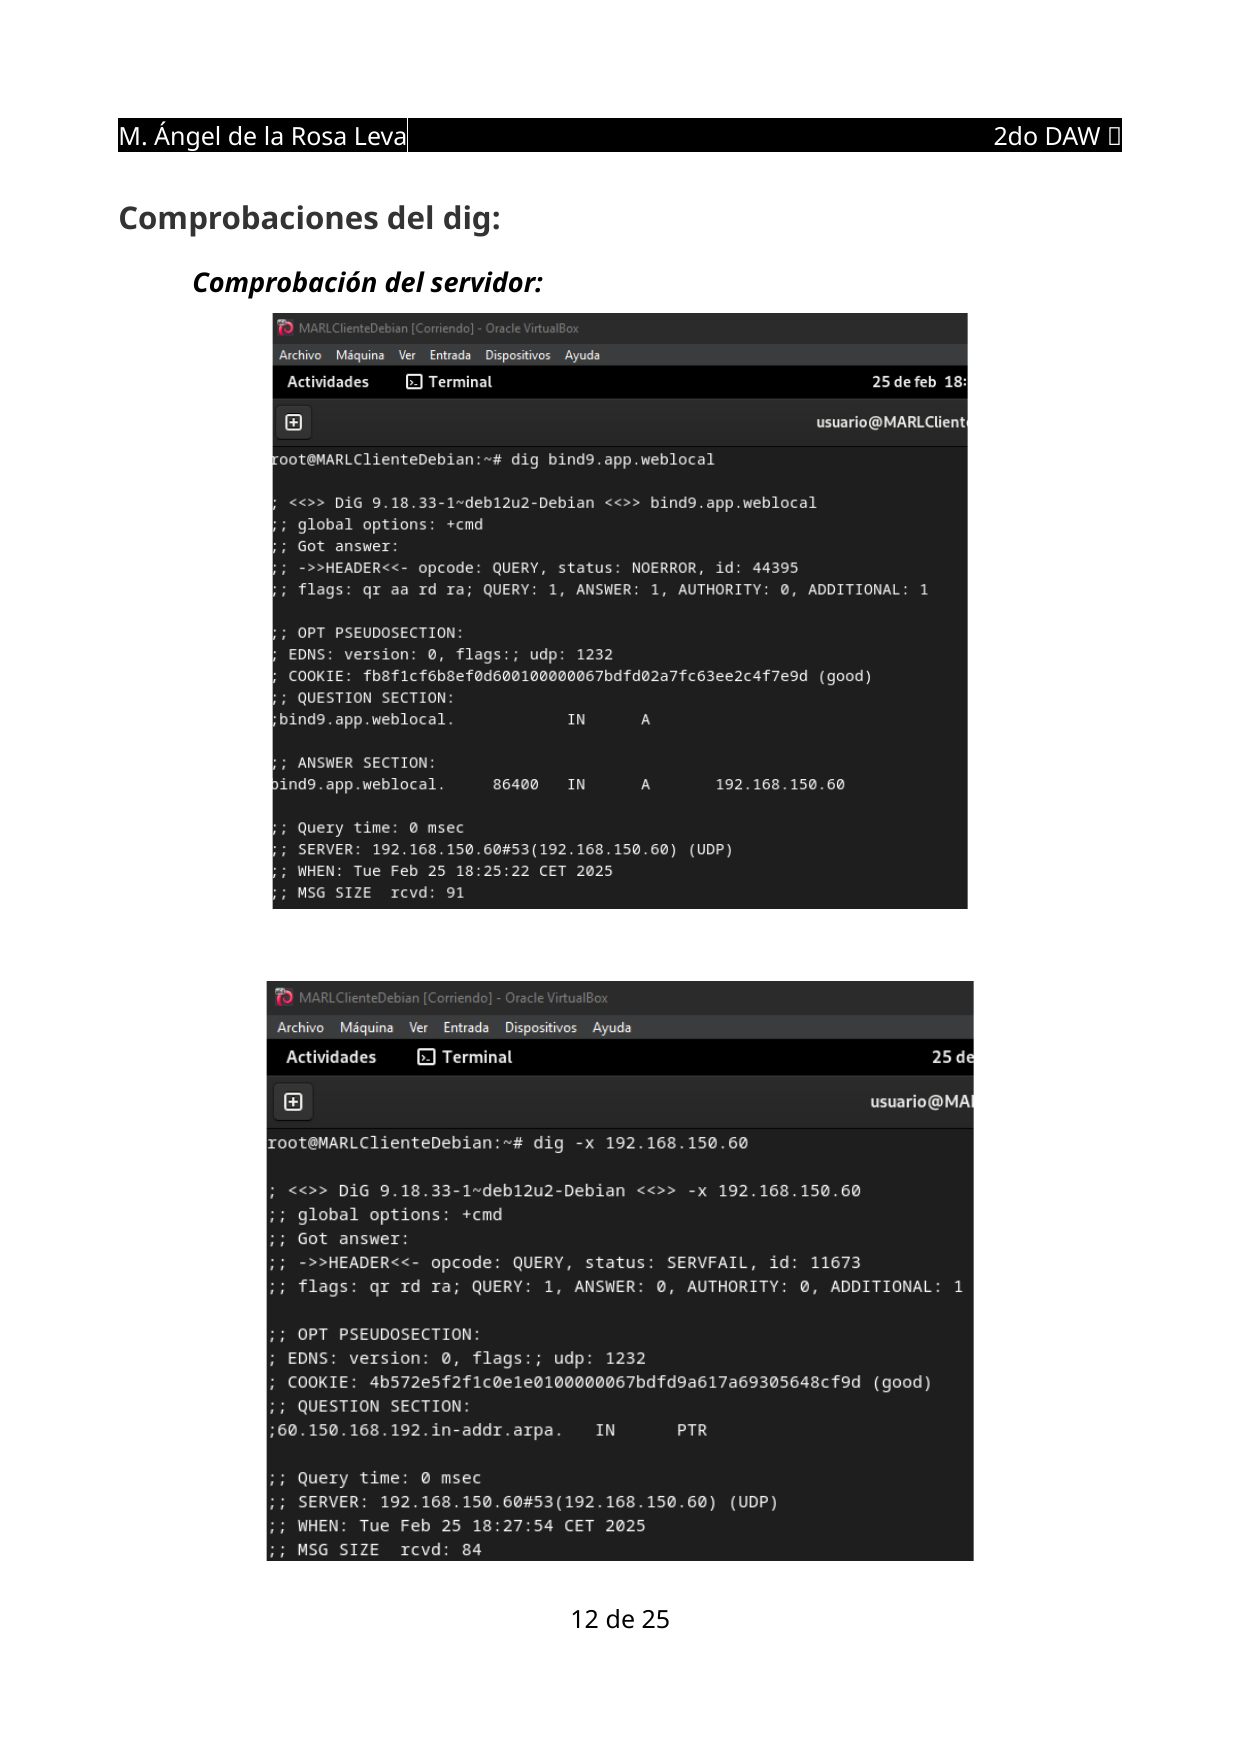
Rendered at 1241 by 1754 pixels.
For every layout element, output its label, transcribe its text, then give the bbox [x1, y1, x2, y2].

subtitle Comprobación del servidor: [118, 264, 1122, 301]
picture [272, 313, 968, 909]
subtitle Comprobaciones del dig: [118, 196, 1122, 239]
picture [266, 981, 974, 1561]
